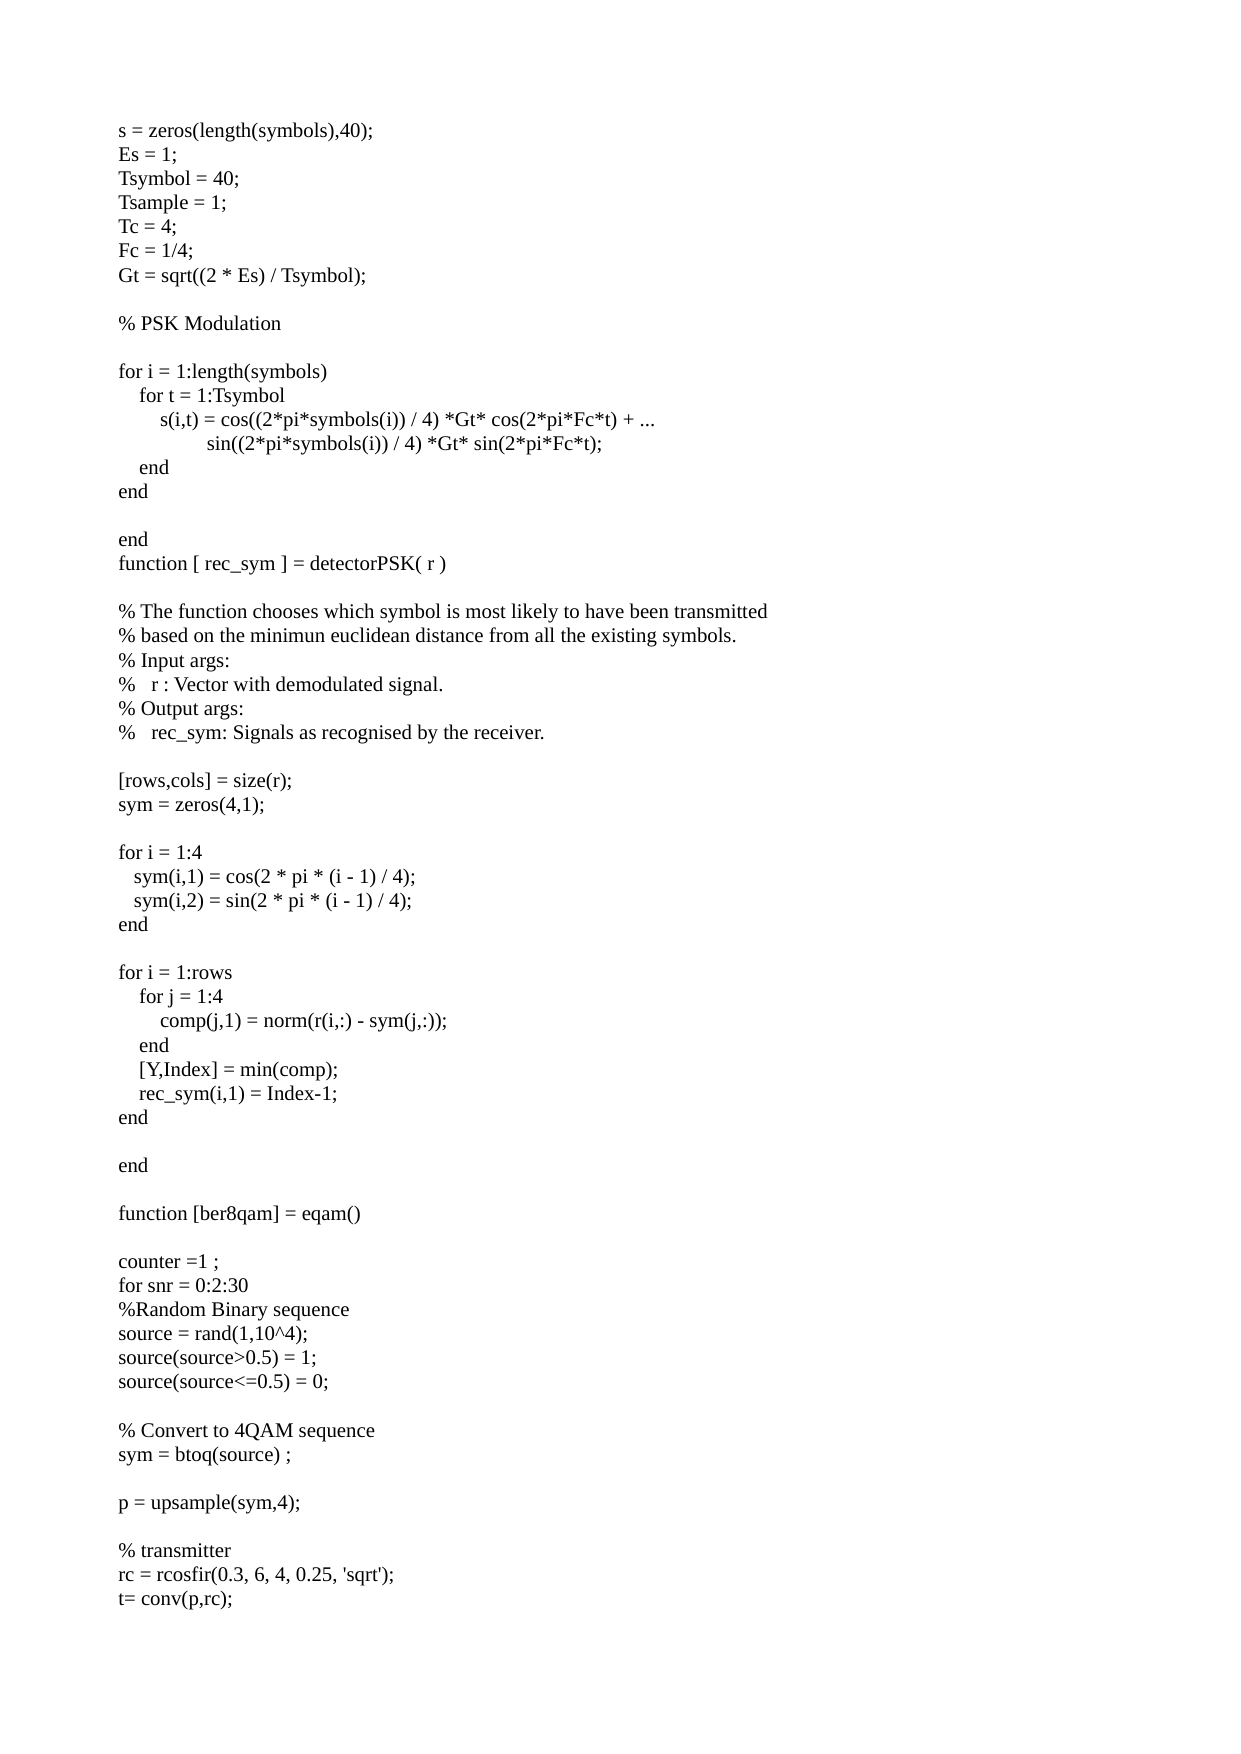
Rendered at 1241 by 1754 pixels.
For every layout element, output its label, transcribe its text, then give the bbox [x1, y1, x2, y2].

text % based on the minimun euclidean distance from all the existing symbols. [118, 623, 1122, 647]
text source(source<=0.5) = 0; [118, 1369, 1122, 1393]
text end [118, 455, 1122, 479]
text end [118, 479, 1122, 503]
text Fc = 1/4; [118, 238, 1122, 262]
text % The function chooses which symbol is most likely to have been transmitted [118, 599, 1122, 623]
text end [118, 1153, 1122, 1177]
text sym(i,2) = sin(2 * pi * (i - 1) / 4); [118, 888, 1122, 912]
text rc = rcosfir(0.3, 6, 4, 0.25, 'sqrt'); [118, 1562, 1122, 1586]
text [rows,cols] = size(r); [118, 768, 1122, 792]
text counter =1 ; [118, 1249, 1122, 1273]
text % PSK Modulation [118, 311, 1122, 335]
text Tc = 4; [118, 214, 1122, 238]
text end [118, 1105, 1122, 1129]
text end [118, 1032, 1122, 1057]
text sym(i,1) = cos(2 * pi * (i - 1) / 4); [118, 864, 1122, 888]
text function [ber8qam] = eqam() [118, 1177, 1122, 1225]
text % Output args: [118, 696, 1122, 720]
text Gt = sqrt((2 * Es) / Tsymbol); [118, 262, 1122, 287]
text s(i,t) = cos((2*pi*symbols(i)) / 4) *Gt* cos(2*pi*Fc*t) + ... [118, 407, 1122, 431]
text sym = zeros(4,1); [118, 792, 1122, 816]
text p = upsample(sym,4); [118, 1490, 1122, 1514]
text rec_sym(i,1) = Index-1; [118, 1081, 1122, 1105]
text for i = 1:length(symbols) [118, 359, 1122, 383]
text function [ rec_sym ] = detectorPSK( r ) [118, 551, 1122, 575]
text %Random Binary sequence [118, 1297, 1122, 1321]
text sym = btoq(source) ; [118, 1442, 1122, 1466]
text % rec_sym: Signals as recognised by the receiver. [118, 720, 1122, 744]
text % r : Vector with demodulated signal. [118, 672, 1122, 696]
text for snr = 0:2:30 [118, 1273, 1122, 1297]
text for j = 1:4 [118, 984, 1122, 1008]
text % Convert to 4QAM sequence [118, 1417, 1122, 1442]
text comp(j,1) = norm(r(i,:) - sym(j,:)); [118, 1008, 1122, 1032]
text % Input args: [118, 647, 1122, 672]
text for i = 1:4 [118, 840, 1122, 864]
text [Y,Index] = min(comp); [118, 1057, 1122, 1081]
text end [118, 912, 1122, 936]
text Es = 1; [118, 142, 1122, 166]
text sin((2*pi*symbols(i)) / 4) *Gt* sin(2*pi*Fc*t); [118, 431, 1122, 455]
text s = zeros(length(symbols),40); [118, 118, 1122, 142]
text Tsample = 1; [118, 190, 1122, 214]
text end [118, 527, 1122, 551]
text Tsymbol = 40; [118, 166, 1122, 190]
text source(source>0.5) = 1; [118, 1345, 1122, 1369]
text for t = 1:Tsymbol [118, 383, 1122, 407]
text % transmitter [118, 1538, 1122, 1562]
text for i = 1:rows [118, 960, 1122, 984]
text t= conv(p,rc); [118, 1586, 1122, 1610]
text source = rand(1,10^4); [118, 1321, 1122, 1345]
